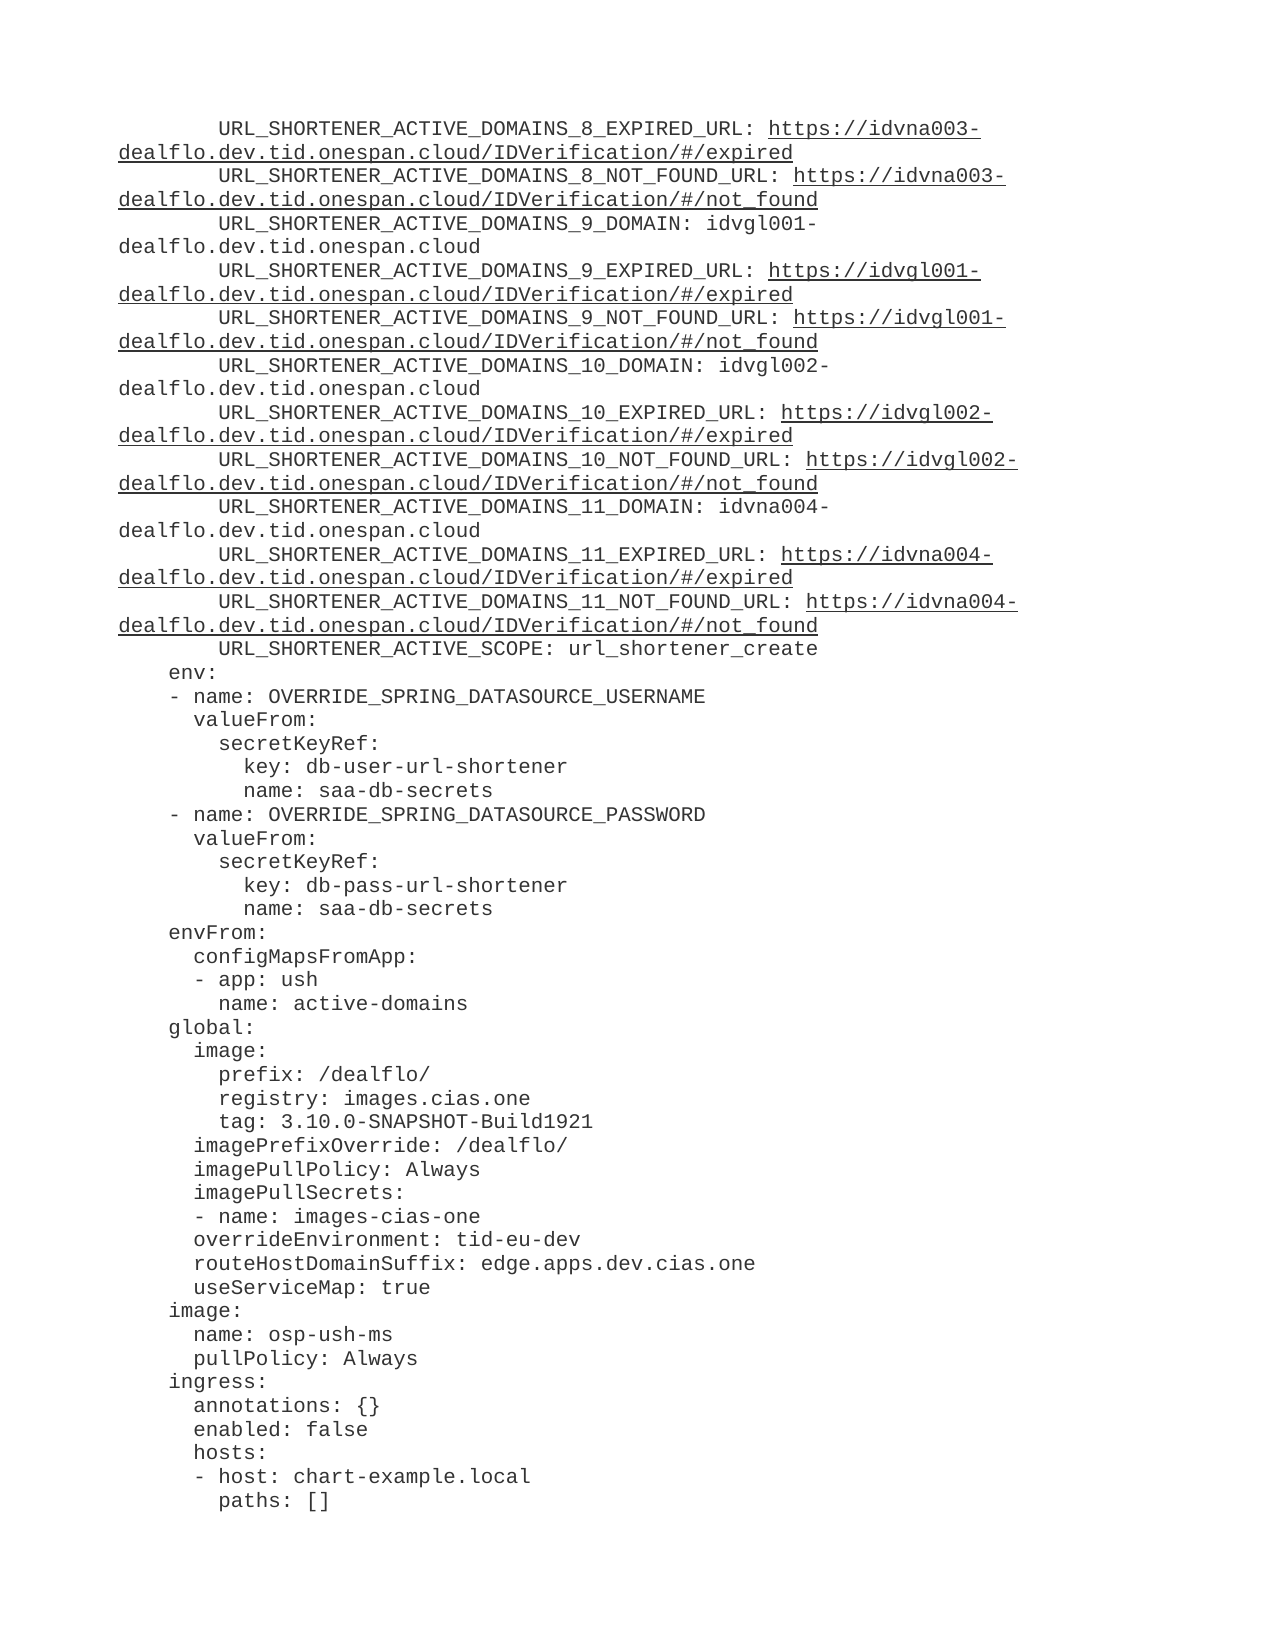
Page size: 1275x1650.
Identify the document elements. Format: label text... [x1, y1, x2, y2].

text prefix: /dealflo/ [118, 1064, 1157, 1088]
text URL_SHORTENER_ACTIVE_DOMAINS_11_DOMAIN: idvna004-dealflo.dev.tid.onespan.cloud [118, 496, 1157, 544]
text hosts: [118, 1442, 1157, 1466]
text - host: chart-example.local [118, 1466, 1157, 1489]
text overrideEnvironment: tid-eu-dev [118, 1229, 1157, 1253]
text imagePullSecrets: [118, 1182, 1157, 1206]
text - name: OVERRIDE_SPRING_DATASOURCE_USERNAME [118, 686, 1157, 709]
text key: db-pass-url-shortener [118, 875, 1157, 898]
text secretKeyRef: [118, 851, 1157, 875]
text image: [118, 1300, 1157, 1324]
text enabled: false [118, 1419, 1157, 1442]
text name: saa-db-secrets [118, 780, 1157, 804]
text URL_SHORTENER_ACTIVE_SCOPE: url_shortener_create [118, 638, 1157, 662]
text secretKeyRef: [118, 733, 1157, 757]
text tag: 3.10.0-SNAPSHOT-Build1921 [118, 1111, 1157, 1135]
text imagePrefixOverride: /dealflo/ [118, 1135, 1157, 1158]
text registry: images.cias.one [118, 1088, 1157, 1111]
text URL_SHORTENER_ACTIVE_DOMAINS_11_NOT_FOUND_URL: https://idvna004-dealflo.dev.tid.onespan.cloud/IDVerification/#/not_found [118, 591, 1157, 638]
text URL_SHORTENER_ACTIVE_DOMAINS_10_EXPIRED_URL: https://idvgl002-dealflo.dev.tid.onespan.cloud/IDVerification/#/expired [118, 402, 1157, 449]
text key: db-user-url-shortener [118, 757, 1157, 780]
text URL_SHORTENER_ACTIVE_DOMAINS_9_EXPIRED_URL: https://idvgl001-dealflo.dev.tid.onespan.cloud/IDVerification/#/expired [118, 260, 1157, 307]
text URL_SHORTENER_ACTIVE_DOMAINS_9_DOMAIN: idvgl001-dealflo.dev.tid.onespan.cloud [118, 213, 1157, 260]
text paths: [] [118, 1489, 1157, 1513]
text useServiceMap: true [118, 1277, 1157, 1300]
text - name: images-cias-one [118, 1206, 1157, 1229]
text URL_SHORTENER_ACTIVE_DOMAINS_10_DOMAIN: idvgl002-dealflo.dev.tid.onespan.cloud [118, 354, 1157, 402]
text - name: OVERRIDE_SPRING_DATASOURCE_PASSWORD [118, 804, 1157, 827]
text URL_SHORTENER_ACTIVE_DOMAINS_11_EXPIRED_URL: https://idvna004-dealflo.dev.tid.onespan.cloud/IDVerification/#/expired [118, 544, 1157, 591]
text name: saa-db-secrets [118, 898, 1157, 922]
text URL_SHORTENER_ACTIVE_DOMAINS_10_NOT_FOUND_URL: https://idvgl002-dealflo.dev.tid.onespan.cloud/IDVerification/#/not_found [118, 449, 1157, 496]
text image: [118, 1040, 1157, 1064]
text imagePullPolicy: Always [118, 1158, 1157, 1182]
text ingress: [118, 1371, 1157, 1395]
text valueFrom: [118, 827, 1157, 851]
text routeHostDomainSuffix: edge.apps.dev.cias.one [118, 1253, 1157, 1277]
text URL_SHORTENER_ACTIVE_DOMAINS_8_EXPIRED_URL: https://idvna003-dealflo.dev.tid.onespan.cloud/IDVerification/#/expired [118, 118, 1157, 165]
text env: [118, 662, 1157, 686]
text name: osp-ush-ms [118, 1324, 1157, 1348]
text annotations: {} [118, 1395, 1157, 1419]
text URL_SHORTENER_ACTIVE_DOMAINS_8_NOT_FOUND_URL: https://idvna003-dealflo.dev.tid.onespan.cloud/IDVerification/#/not_found [118, 165, 1157, 213]
text pullPolicy: Always [118, 1348, 1157, 1371]
text global: [118, 1017, 1157, 1040]
text - app: ush [118, 969, 1157, 993]
text envFrom: [118, 922, 1157, 946]
text configMapsFromApp: [118, 946, 1157, 969]
text valueFrom: [118, 709, 1157, 733]
text name: active-domains [118, 993, 1157, 1017]
text URL_SHORTENER_ACTIVE_DOMAINS_9_NOT_FOUND_URL: https://idvgl001-dealflo.dev.tid.onespan.cloud/IDVerification/#/not_found [118, 307, 1157, 354]
